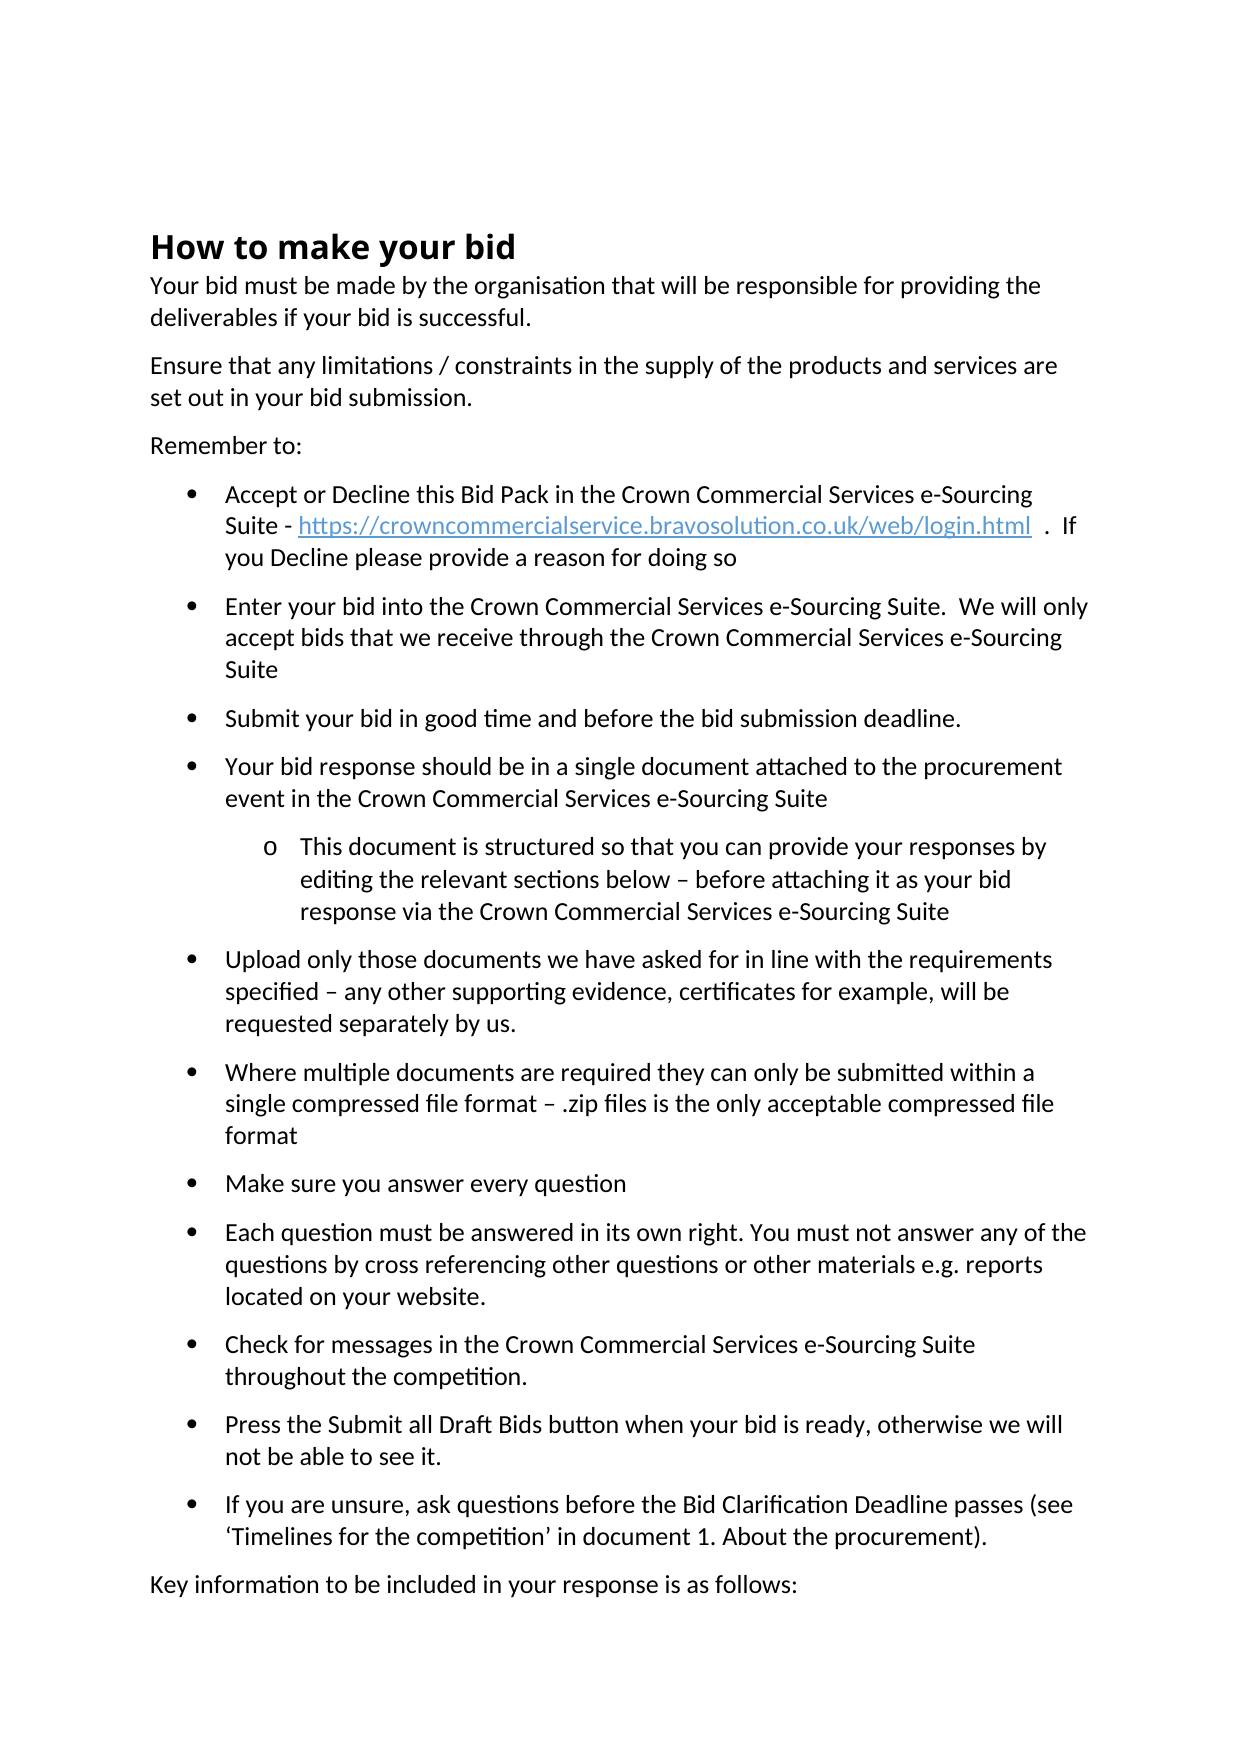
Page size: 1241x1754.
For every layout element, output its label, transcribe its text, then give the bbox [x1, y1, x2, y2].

list Your bid response should be in a single document attached to the procurement event in the Crown Commercial Services e-Sourcing Suite [187, 750, 1090, 814]
list Press the Submit all Draft Bids button when your bid is ready, otherwise we will not be able to see it. [187, 1408, 1090, 1472]
list Check for messages in the Crown Commercial Services e-Sourcing Suite throughout the competition. [187, 1328, 1090, 1392]
text Remember to: [150, 429, 1090, 461]
text Your bid must be made by the organisation that will be responsible for providing the deliverables if your bid is successful. [150, 269, 1090, 332]
list Where multiple documents are required they can only be submitted within a single compressed file format – .zip files is the only acceptable compressed file format [187, 1056, 1090, 1151]
text Key information to be included in your response is as follows: [150, 1569, 1090, 1600]
list If you are unsure, ask questions before the Bid Clarification Deadline passes (see ‘Timelines for the competition’ in document 1. About the procurement). [187, 1488, 1090, 1552]
list Submit your bid in good time and before the bid submission deadline. [187, 702, 1090, 733]
text Ensure that any limitations / constraints in the supply of the products and services are set out in your bid submission. [150, 349, 1090, 413]
list Make sure you answer every question [187, 1168, 1090, 1199]
list Upload only those documents we have asked for in line with the requirements specified – any other supporting evidence, certificates for example, will be requested separately by us. [187, 944, 1090, 1039]
subtitle How to make your bid [150, 223, 1090, 269]
list This document is structured so that you can provide your responses by editing the relevant sections below – before attaching it as your bid response via the Crown Commercial Services e-Sourcing Suite [262, 830, 1090, 927]
list Each question must be answered in its own right. You must not answer any of the questions by cross referencing other questions or other materials e.g. reports located on your website. [187, 1216, 1090, 1311]
list Enter your bid into the Crown Commercial Services e-Sourcing Suite. We will only accept bids that we receive through the Crown Commercial Services e-Sourcing Suite [187, 590, 1090, 685]
list Accept or Decline this Bid Pack in the Crown Commercial Services e-Sourcing Suite - https://crowncommercialservice.bravosolution.co.uk/web/login.html . If you Decline please provide a reason for doing so [187, 478, 1090, 573]
